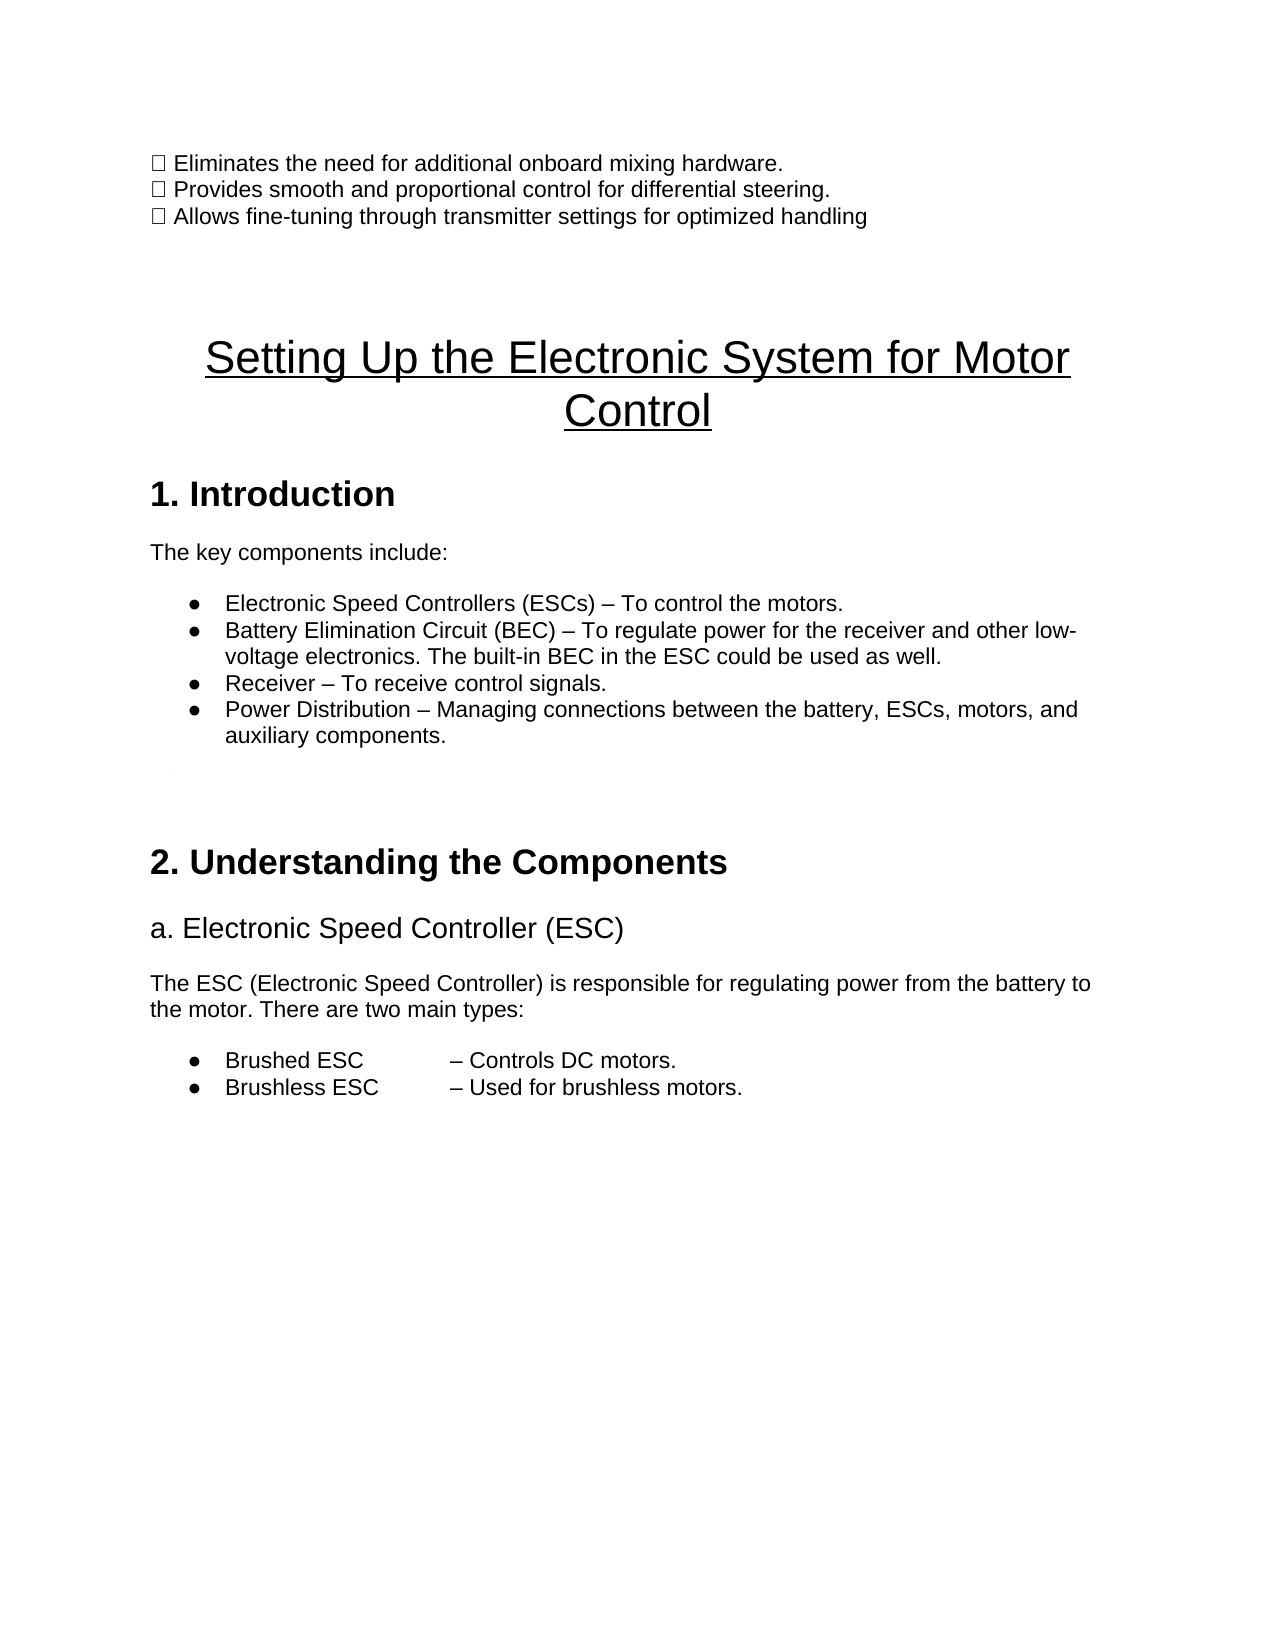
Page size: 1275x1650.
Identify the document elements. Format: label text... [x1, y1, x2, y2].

text ✅ Eliminates the need for additional onboard mixing hardware. ✅ Provides smooth and proportional control for differential steering. ✅ Allows fine-tuning through transmitter settings for optimized handling [150, 150, 1125, 229]
subtitle 1. Introduction [150, 473, 1125, 514]
list Battery Elimination Circuit (BEC) – To regulate power for the receiver and other low-voltage electronics. The built-in BEC in the ESC could be used as well. [187, 617, 1125, 669]
list Power Distribution – Managing connections between the battery, ESCs, motors, and auxiliary components. [187, 696, 1125, 748]
subtitle a. Electronic Speed Controller (ESC) [150, 911, 1125, 945]
list Electronic Speed Controllers (ESCs) – To control the motors. [187, 590, 1125, 617]
list Brushless ESC – Used for brushless motors. [187, 1074, 1125, 1100]
text The ESC (Electronic Speed Controller) is responsible for regulating power from the battery to the motor. There are two main types: [150, 970, 1125, 1022]
subtitle 2. Understanding the Components [150, 841, 1125, 882]
subtitle Setting Up the Electronic System for Motor Control [150, 330, 1125, 436]
list Receiver – To receive control signals. [187, 669, 1125, 696]
list Brushed ESC – Controls DC motors. [187, 1047, 1125, 1074]
text The key components include: [150, 539, 1125, 565]
